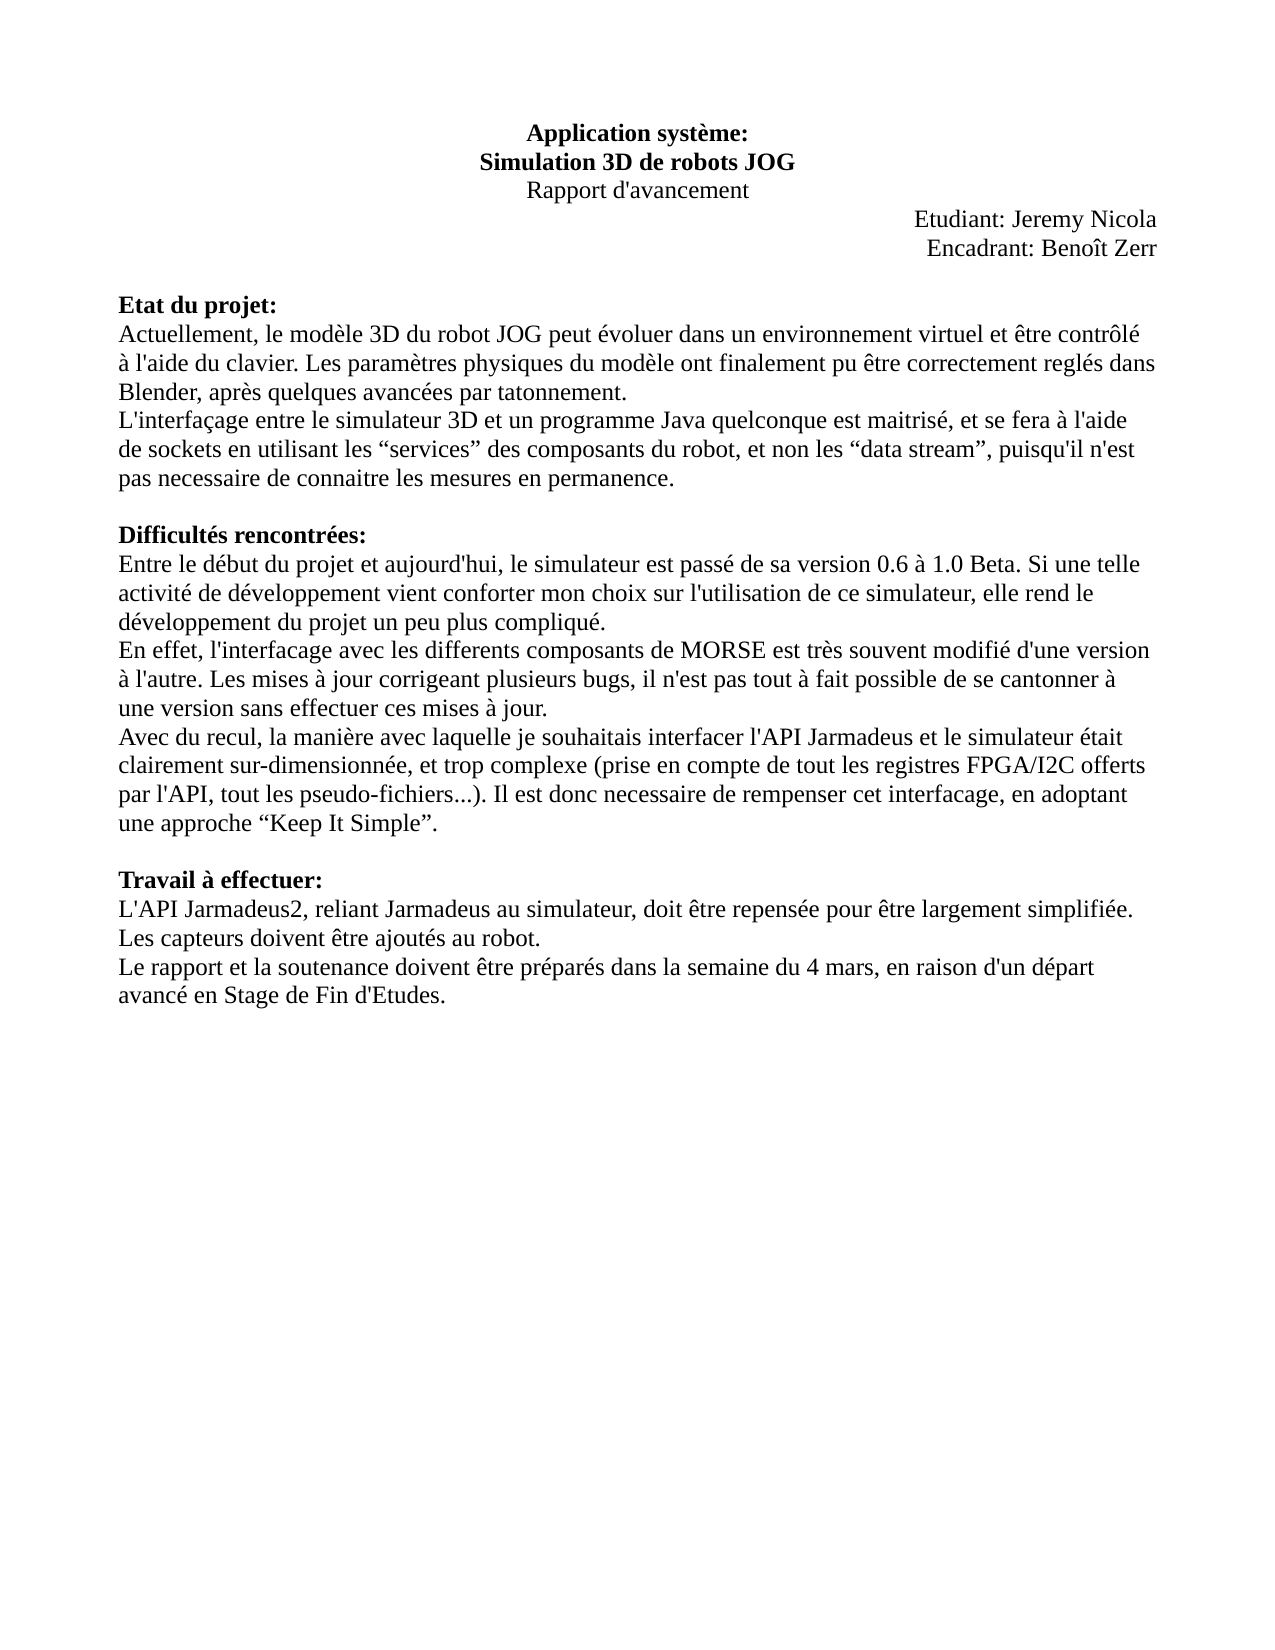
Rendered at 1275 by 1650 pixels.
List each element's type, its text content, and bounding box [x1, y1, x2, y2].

text Actuellement, le modèle 3D du robot JOG peut évoluer dans un environnement virtuel et être contrôlé à l'aide du clavier. Les paramètres physiques du modèle ont finalement pu être correctement reglés dans Blender, après quelques avancées par tatonnement. [118, 319, 1157, 406]
text L'interfaçage entre le simulateur 3D et un programme Java quelconque est maitrisé, et se fera à l'aide de sockets en utilisant les “services” des composants du robot, et non les “data stream”, puisqu'il n'est pas necessaire de connaitre les mesures en permanence. [118, 406, 1157, 492]
text Les capteurs doivent être ajoutés au robot. [118, 923, 1157, 952]
text Avec du recul, la manière avec laquelle je souhaitais interfacer l'API Jarmadeus et le simulateur était clairement sur-dimensionnée, et trop complexe (prise en compte de tout les registres FPGA/I2C offerts par l'API, tout les pseudo-fichiers...). Il est donc necessaire de rempenser cet interfacage, en adoptant une approche “Keep It Simple”. [118, 722, 1157, 837]
text En effet, l'interfacage avec les differents composants de MORSE est très souvent modifié d'une version à l'autre. Les mises à jour corrigeant plusieurs bugs, il n'est pas tout à fait possible de se cantonner à une version sans effectuer ces mises à jour. [118, 636, 1157, 722]
text Travail à effectuer: [118, 866, 1157, 894]
text Le rapport et la soutenance doivent être préparés dans la semaine du 4 mars, en raison d'un départ avancé en Stage de Fin d'Etudes. [118, 952, 1157, 1009]
text L'API Jarmadeus2, reliant Jarmadeus au simulateur, doit être repensée pour être largement simplifiée. [118, 894, 1157, 923]
text Etudiant: Jeremy Nicola [118, 204, 1157, 233]
text Rapport d'avancement [118, 176, 1157, 204]
text Simulation 3D de robots JOG [118, 147, 1157, 176]
text Difficultés rencontrées: [118, 521, 1157, 549]
text Application système: [118, 118, 1157, 147]
text Encadrant: Benoît Zerr [118, 233, 1157, 262]
text Entre le début du projet et aujourd'hui, le simulateur est passé de sa version 0.6 à 1.0 Beta. Si une telle activité de développement vient conforter mon choix sur l'utilisation de ce simulateur, elle rend le développement du projet un peu plus compliqué. [118, 549, 1157, 636]
text Etat du projet: [118, 291, 1157, 319]
